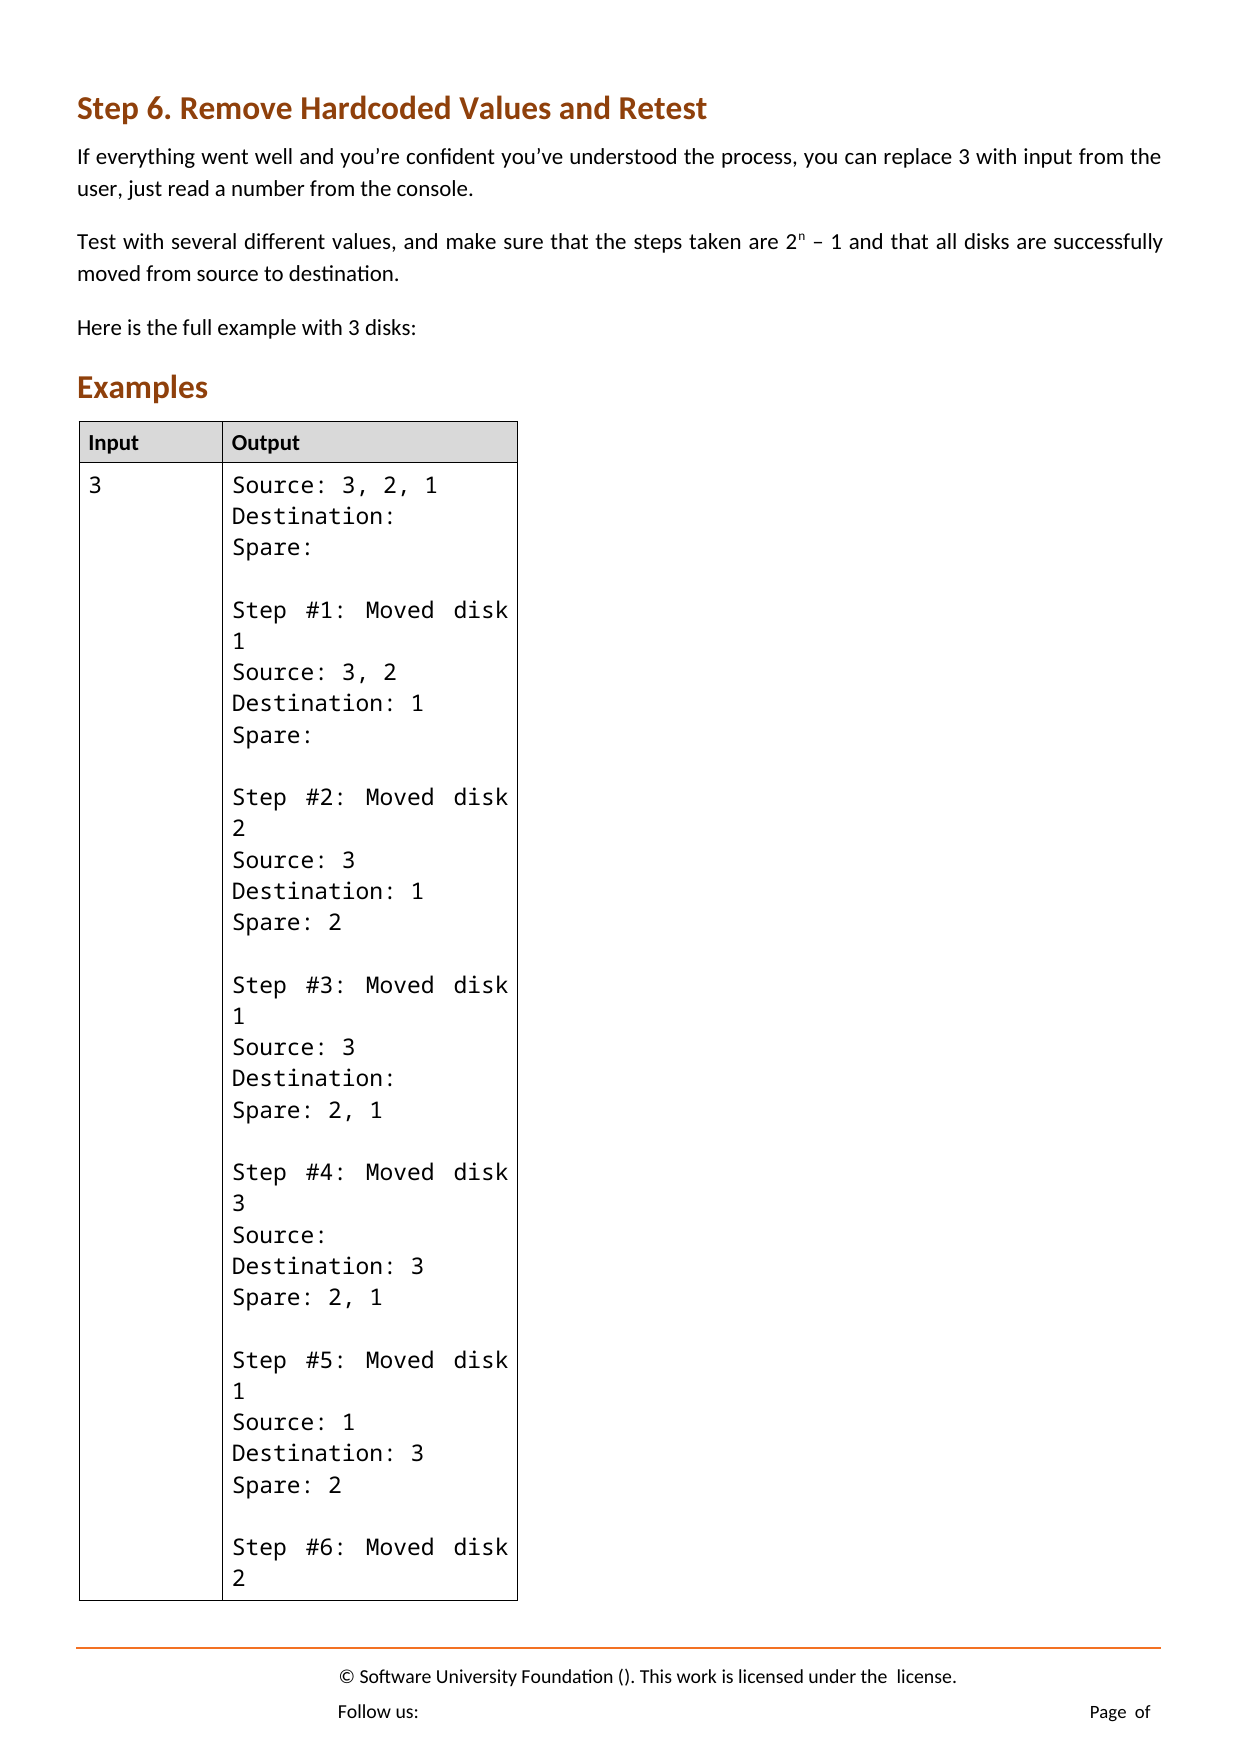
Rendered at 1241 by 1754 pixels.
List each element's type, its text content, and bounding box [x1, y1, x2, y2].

subtitle Examples [77, 366, 1163, 406]
table_header Input [80, 422, 222, 462]
text Test with several different values, and make sure that the steps taken are 2n – 1 and that all disks are successfully moved from source to destination. [77, 227, 1163, 288]
table_cell Source: 3, 2, 1 Destination: Spare: Step #1: Moved disk 1 Source: 3, 2 Destination: 1 Spare: Step #2: Moved disk 2 Source: 3 Destination: 1 Spare: 2 Step #3: Moved disk 1 Source: 3 Destination: Spare: 2, 1 Step #4: Moved disk 3 Source: Destination: 3 Spare: 2, 1 Step #5: Moved disk 1 Source: 1 Destination: 3 Spare: 2 Step #6: Moved disk 2 [223, 463, 517, 1599]
text If everything went well and you’re confident you’ve understood the process, you can replace 3 with input from the user, just read a number from the console. [77, 142, 1163, 202]
text Here is the full example with 3 disks: [77, 313, 1163, 341]
table_cell 3 [80, 463, 222, 1599]
subtitle Step 6. Remove Hardcoded Values and Retest [77, 87, 1163, 128]
table_header Output [223, 422, 517, 462]
